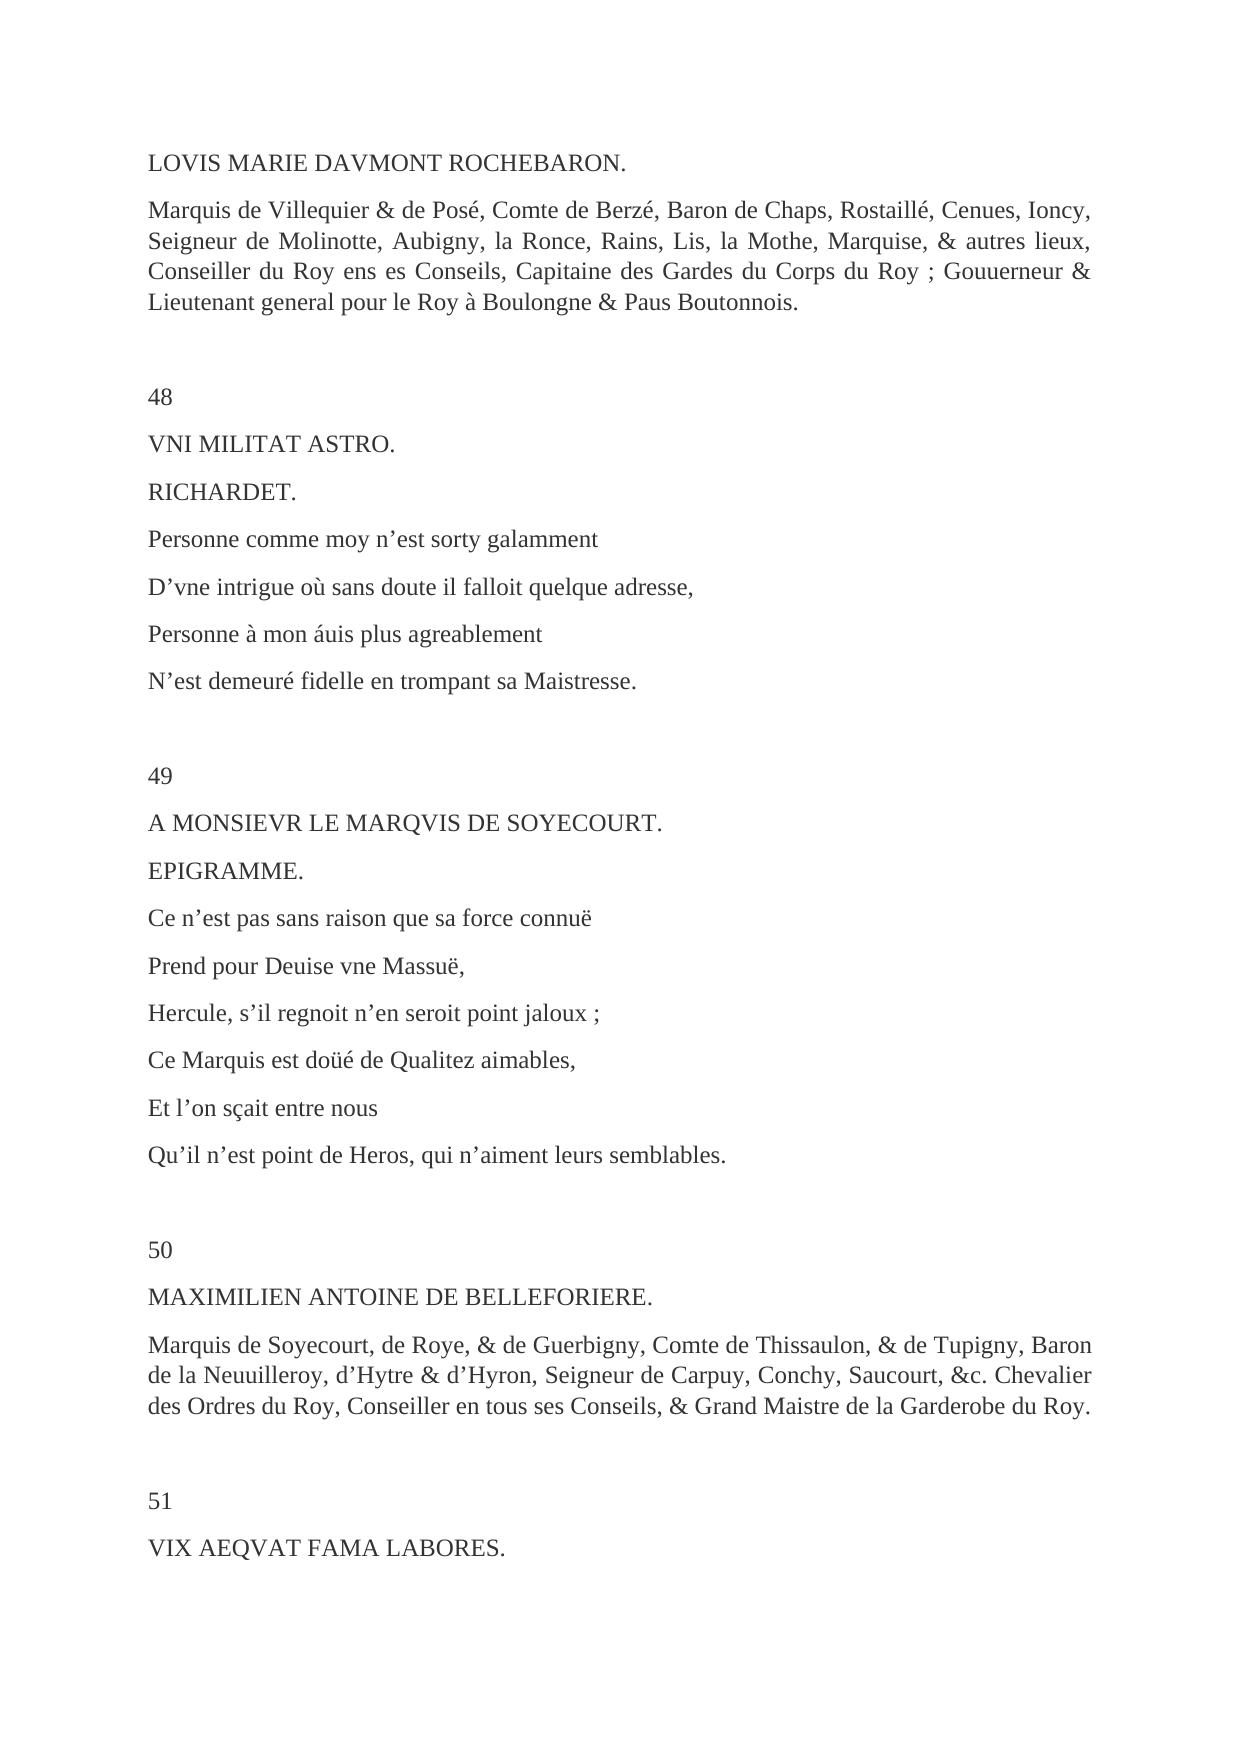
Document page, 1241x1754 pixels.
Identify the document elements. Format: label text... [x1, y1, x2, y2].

text N’est demeuré fidelle en trompant sa Maistresse. [148, 666, 1093, 695]
text Ce n’est pas sans raison que sa force connuë [148, 903, 1093, 932]
text VIX AEQVAT FAMA LABORES. [148, 1533, 1093, 1562]
text D’vne intrigue où sans doute il falloit quelque adresse, [148, 572, 1093, 600]
text 50 [148, 1235, 1093, 1264]
text Marquis de Villequier & de Posé, Comte de Berzé, Baron de Chaps, Rostaillé, Cenues, Ioncy, Seigneur de Molinotte, Aubigny, la Ronce, Rains, Lis, la Mothe, Marquise, & autres lieux, Conseiller du Roy ens es Conseils, Capitaine des Gardes du Corps du Roy ; Gouuerneur & Lieutenant general pour le Roy à Boulongne & Paus Boutonnois. [148, 195, 1093, 316]
text Et l’on sçait entre nous [148, 1093, 1093, 1122]
text VNI MILITAT ASTRO. [148, 429, 1093, 458]
text RICHARDET. [148, 477, 1093, 506]
text 49 [148, 761, 1093, 790]
text EPIGRAMME. [148, 856, 1093, 885]
text LOVIS MARIE DAVMONT ROCHEBARON. [148, 148, 1093, 176]
text Hercule, s’il regnoit n’en seroit point jaloux ; [148, 998, 1093, 1027]
text Qu’il n’est point de Heros, qui n’aiment leurs semblables. [148, 1140, 1093, 1169]
text Prend pour Deuise vne Massuë, [148, 951, 1093, 979]
text Personne comme moy n’est sorty galamment [148, 524, 1093, 553]
text MAXIMILIEN ANTOINE DE BELLEFORIERE. [148, 1282, 1093, 1311]
text 51 [148, 1486, 1093, 1515]
text Personne à mon áuis plus agreablement [148, 619, 1093, 648]
text 48 [148, 382, 1093, 411]
text A MONSIEVR LE MARQVIS DE SOYECOURT. [148, 808, 1093, 837]
text Marquis de Soyecourt, de Roye, & de Guerbigny, Comte de Thissaulon, & de Tupigny, Baron de la Neuuilleroy, d’Hytre & d’Hyron, Seigneur de Carpuy, Conchy, Saucourt, &c. Chevalier des Ordres du Roy, Conseiller en tous ses Conseils, & Grand Maistre de la Garderobe du Roy. [148, 1330, 1093, 1420]
text Ce Marquis est doüé de Qualitez aimables, [148, 1046, 1093, 1074]
